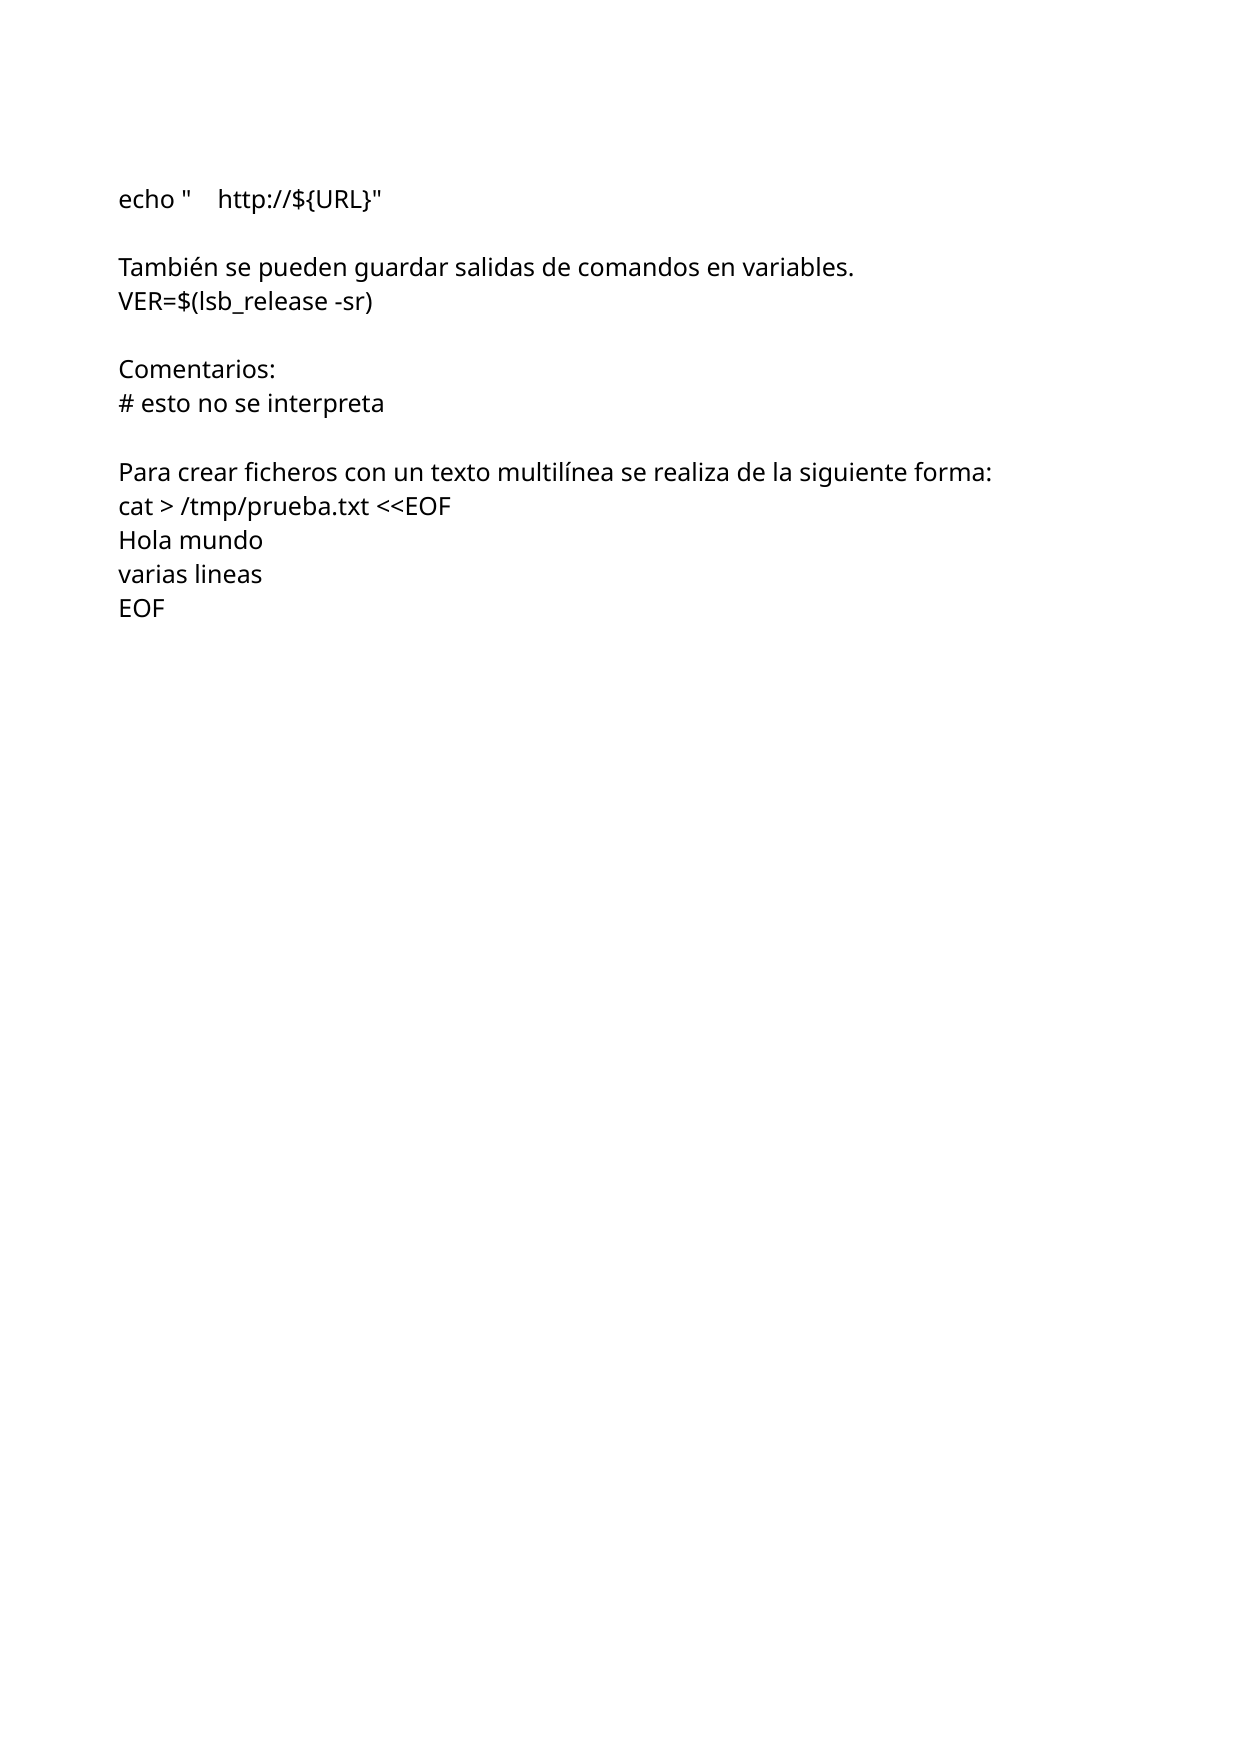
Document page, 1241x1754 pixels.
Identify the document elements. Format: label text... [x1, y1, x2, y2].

text varias lineas [118, 556, 1122, 590]
text Para crear ficheros con un texto multilínea se realiza de la siguiente forma: [118, 454, 1122, 488]
text VER=$(lsb_release -sr) [118, 284, 1122, 318]
text EOF [118, 590, 1122, 624]
text También se pueden guardar salidas de comandos en variables. [118, 250, 1122, 284]
text Hola mundo [118, 522, 1122, 556]
text Comentarios: [118, 352, 1122, 386]
text echo " http://${URL}" [118, 182, 1122, 216]
text cat > /tmp/prueba.txt <<EOF [118, 488, 1122, 522]
text # esto no se interpreta [118, 386, 1122, 420]
